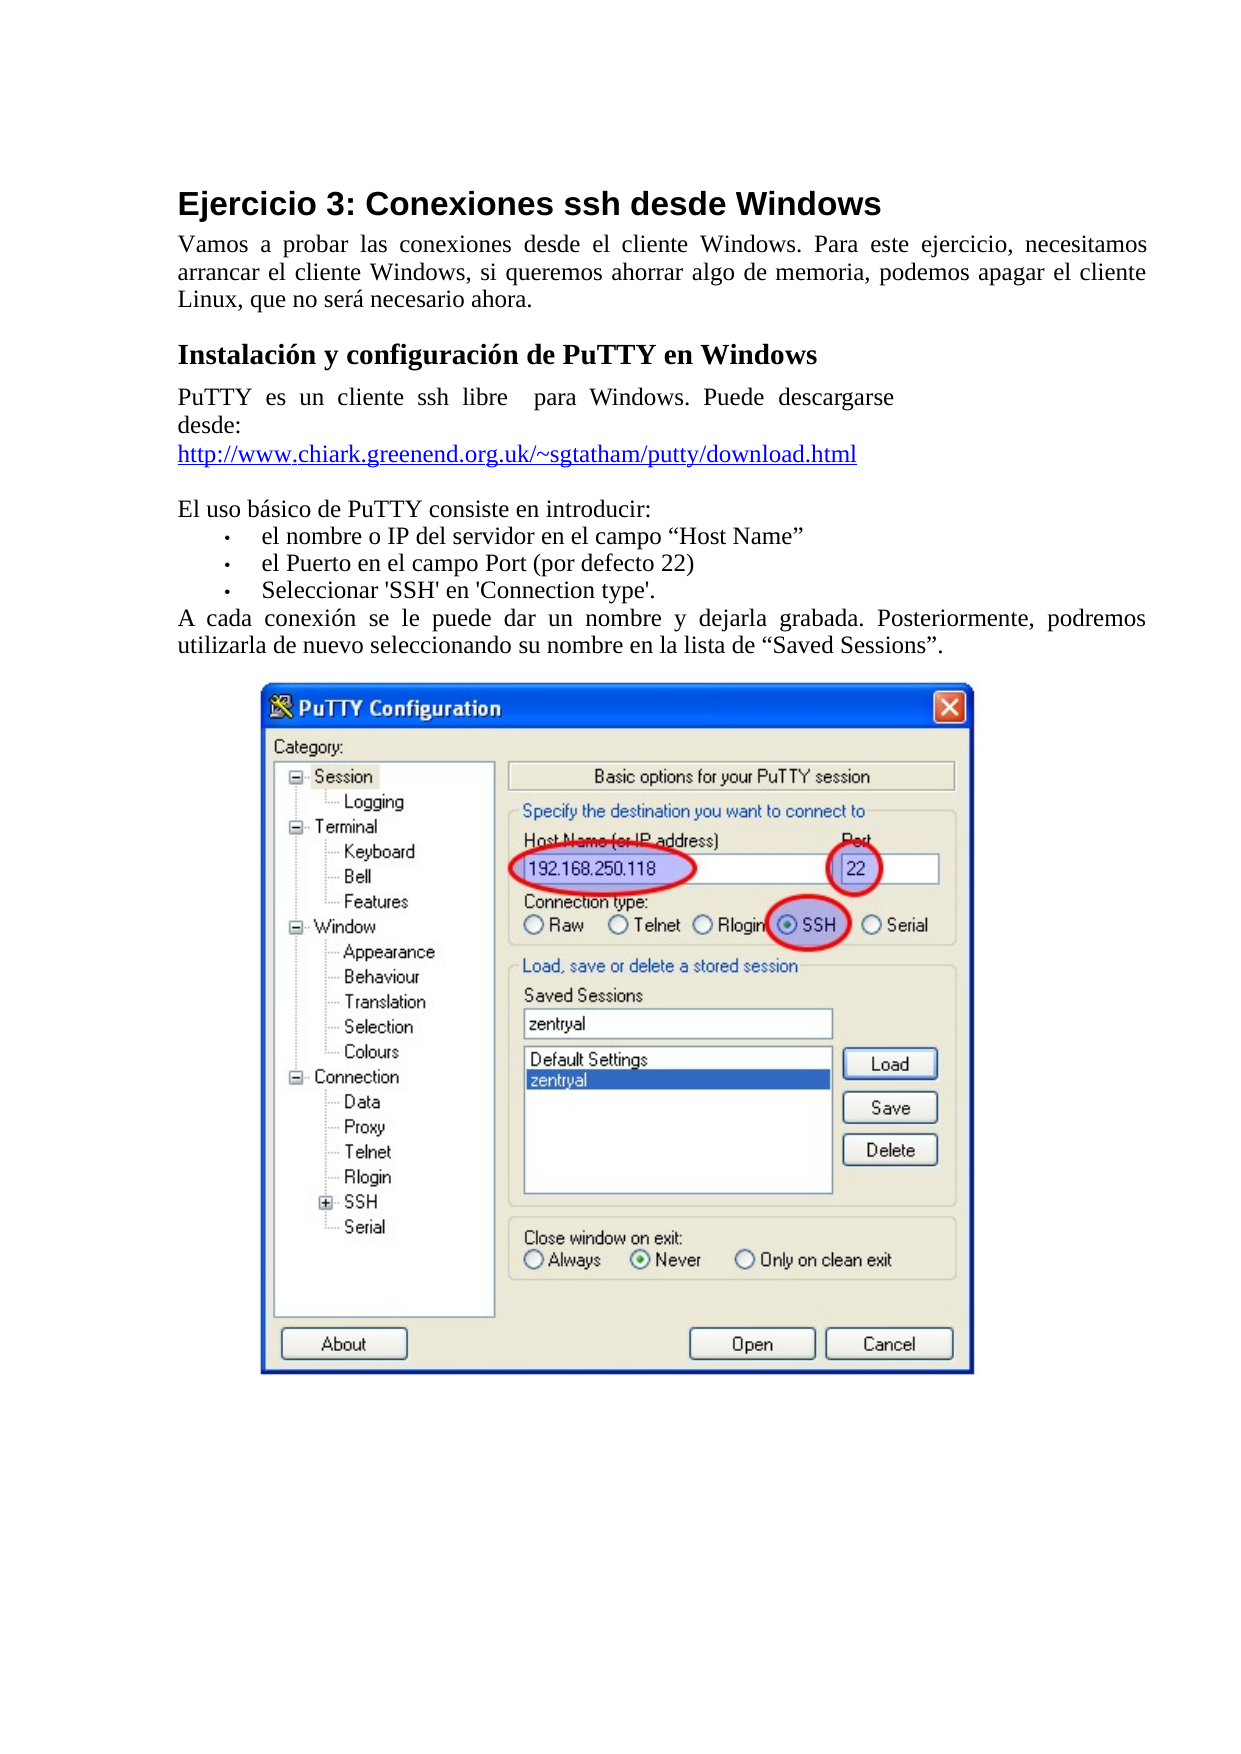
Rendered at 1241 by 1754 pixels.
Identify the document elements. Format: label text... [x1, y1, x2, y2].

text • Seleccionar 'SSH' en 'Connection type'. [224, 577, 1163, 604]
text Ejercicio 3: Conexiones ssh desde Windows [177, 184, 884, 222]
text A cada conexión se le puede dar un nombre y dejarla grabada. Posteriormente, podremos utilizarla de nuevo seleccionando su nombre en la lista de “Saved Sessions”. [177, 605, 1148, 659]
text Vamos a probar las conexiones desde el cliente Windows. Para este ejercicio, necesitamos arrancar el cliente Windows, si queremos ahorrar algo de memoria, podemos apagar el cliente Linux, que no será necesario ahora. [177, 229, 1147, 313]
text PuTTY es un cliente ssh libre para Windows. Puede descargarse desde: [177, 382, 894, 439]
text • el nombre o IP del servidor en el campo “Host Name” [224, 523, 1163, 550]
text Instalación y configuración de PuTTY en Windows [177, 337, 820, 371]
text El uso básico de PuTTY consiste en introducir: [177, 494, 1163, 523]
picture [258, 680, 979, 1376]
text http://www.chiark.greenend.org.uk/~sgtatham/putty/download.html [177, 439, 857, 466]
text • el Puerto en el campo Port (por defecto 22) [224, 550, 1163, 577]
